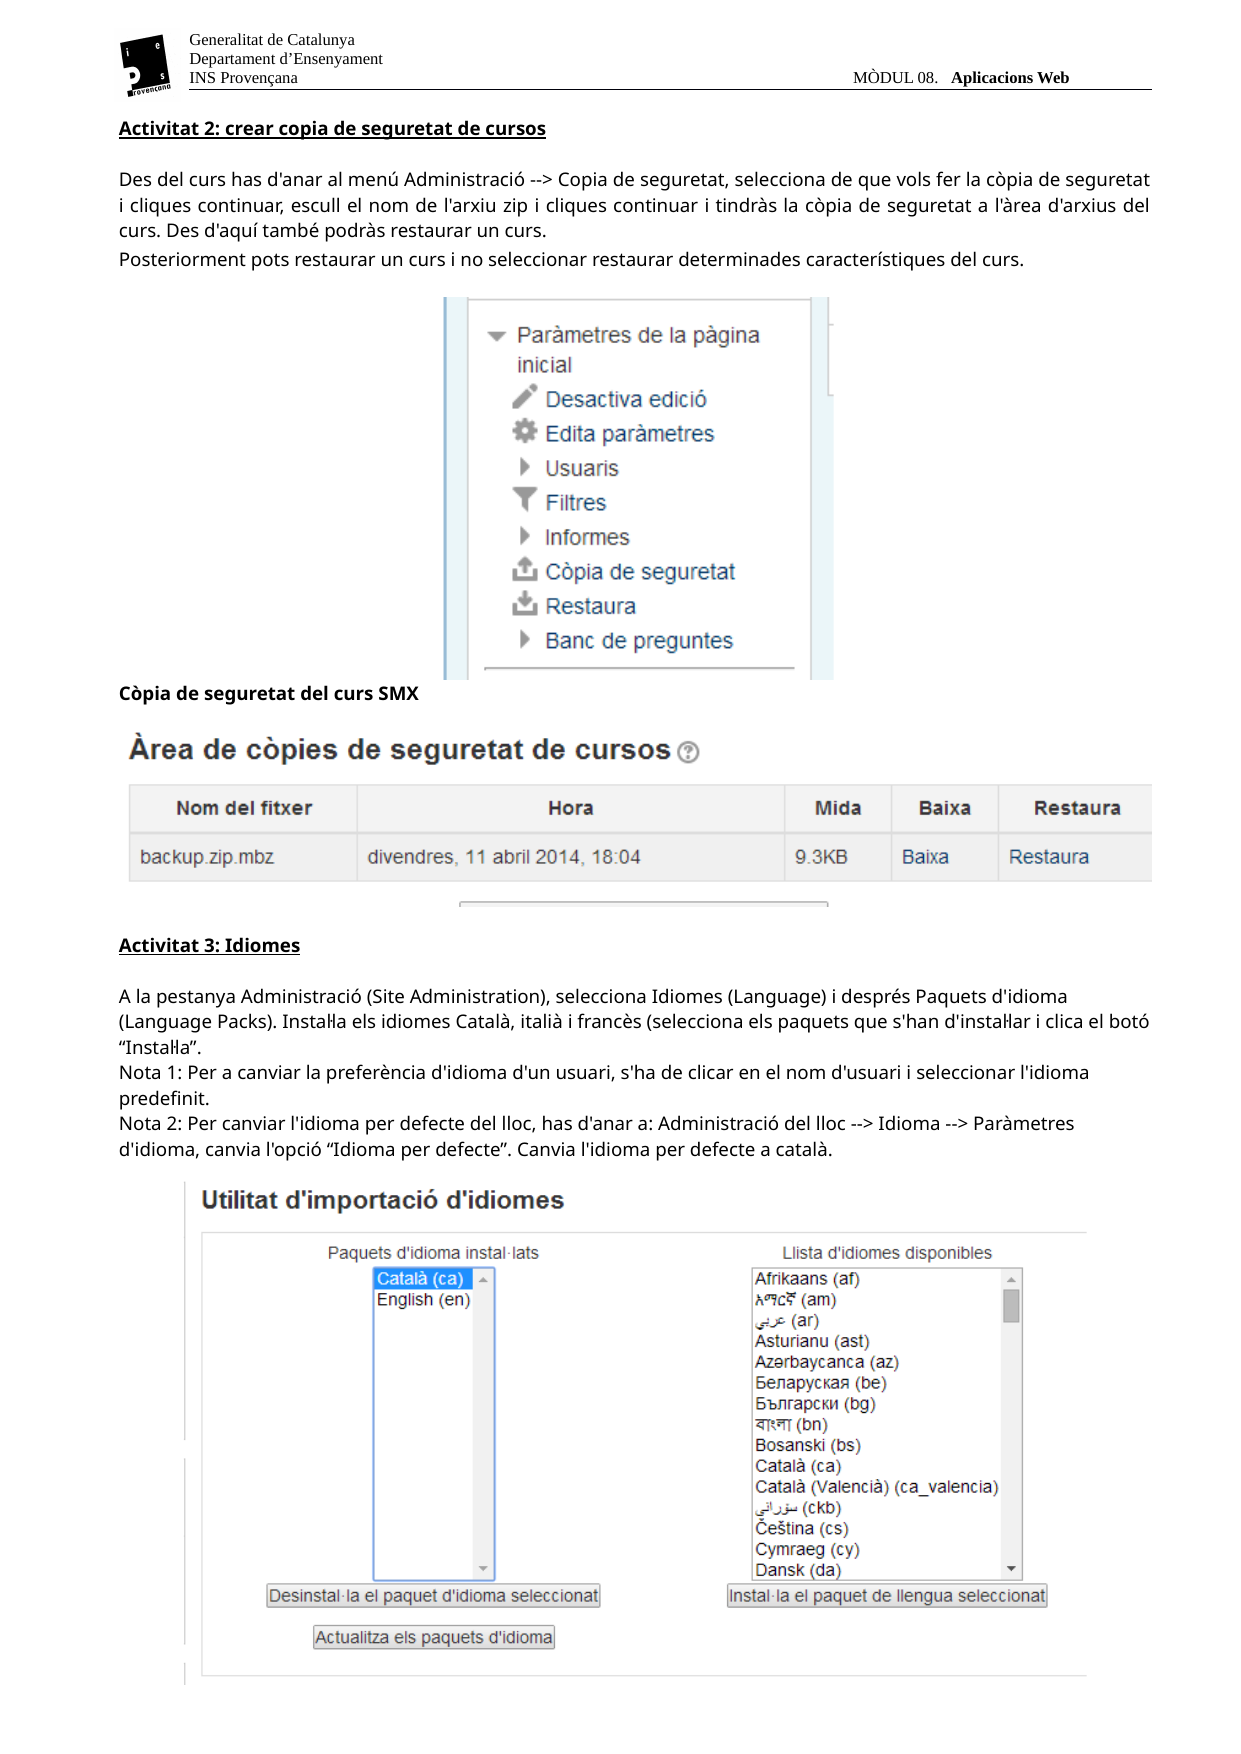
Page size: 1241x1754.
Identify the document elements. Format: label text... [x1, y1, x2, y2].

text Nota 2: Per canviar l'idioma per defecte del lloc, has d'anar a: Administració del lloc --> Idioma --> Paràmetres d'idioma, canvia l'opció “Idioma per defecte”. Canvia l'idioma per defecte a català. [119, 1111, 1152, 1162]
text Activitat 3: Idiomes [119, 932, 1152, 957]
text Còpia de seguretat del curs SMX [119, 297, 1152, 705]
picture [183, 1161, 1087, 1685]
picture [114, 28, 181, 102]
picture [118, 705, 1152, 907]
text Des del curs has d'anar al menú Administració --> Copia de seguretat, selecciona de que vols fer la còpia de seguretat i cliques continuar, escull el nom de l'arxiu zip i cliques continuar i tindràs la còpia de seguretat a l'àrea d'arxius del curs. Des d'aquí també podràs restaurar un curs. [119, 167, 1152, 243]
text Activitat 2: crear copia de seguretat de cursos [119, 116, 1152, 141]
text Posteriorment pots restaurar un curs i no seleccionar restaurar determinades característiques del curs. [119, 246, 1152, 272]
picture [436, 297, 834, 680]
text Nota 1: Per a canviar la preferència d'idioma d'un usuari, s'ha de clicar en el nom d'usuari i seleccionar l'idioma predefinit. [119, 1059, 1152, 1111]
text A la pestanya Administració (Site Administration), selecciona Idiomes (Language) i després Paquets d'idioma (Language Packs). Instal·la els idiomes Català, italià i francès (selecciona els paquets que s'han d'instal·lar i clica el botó “Instal·la”. [119, 983, 1152, 1059]
